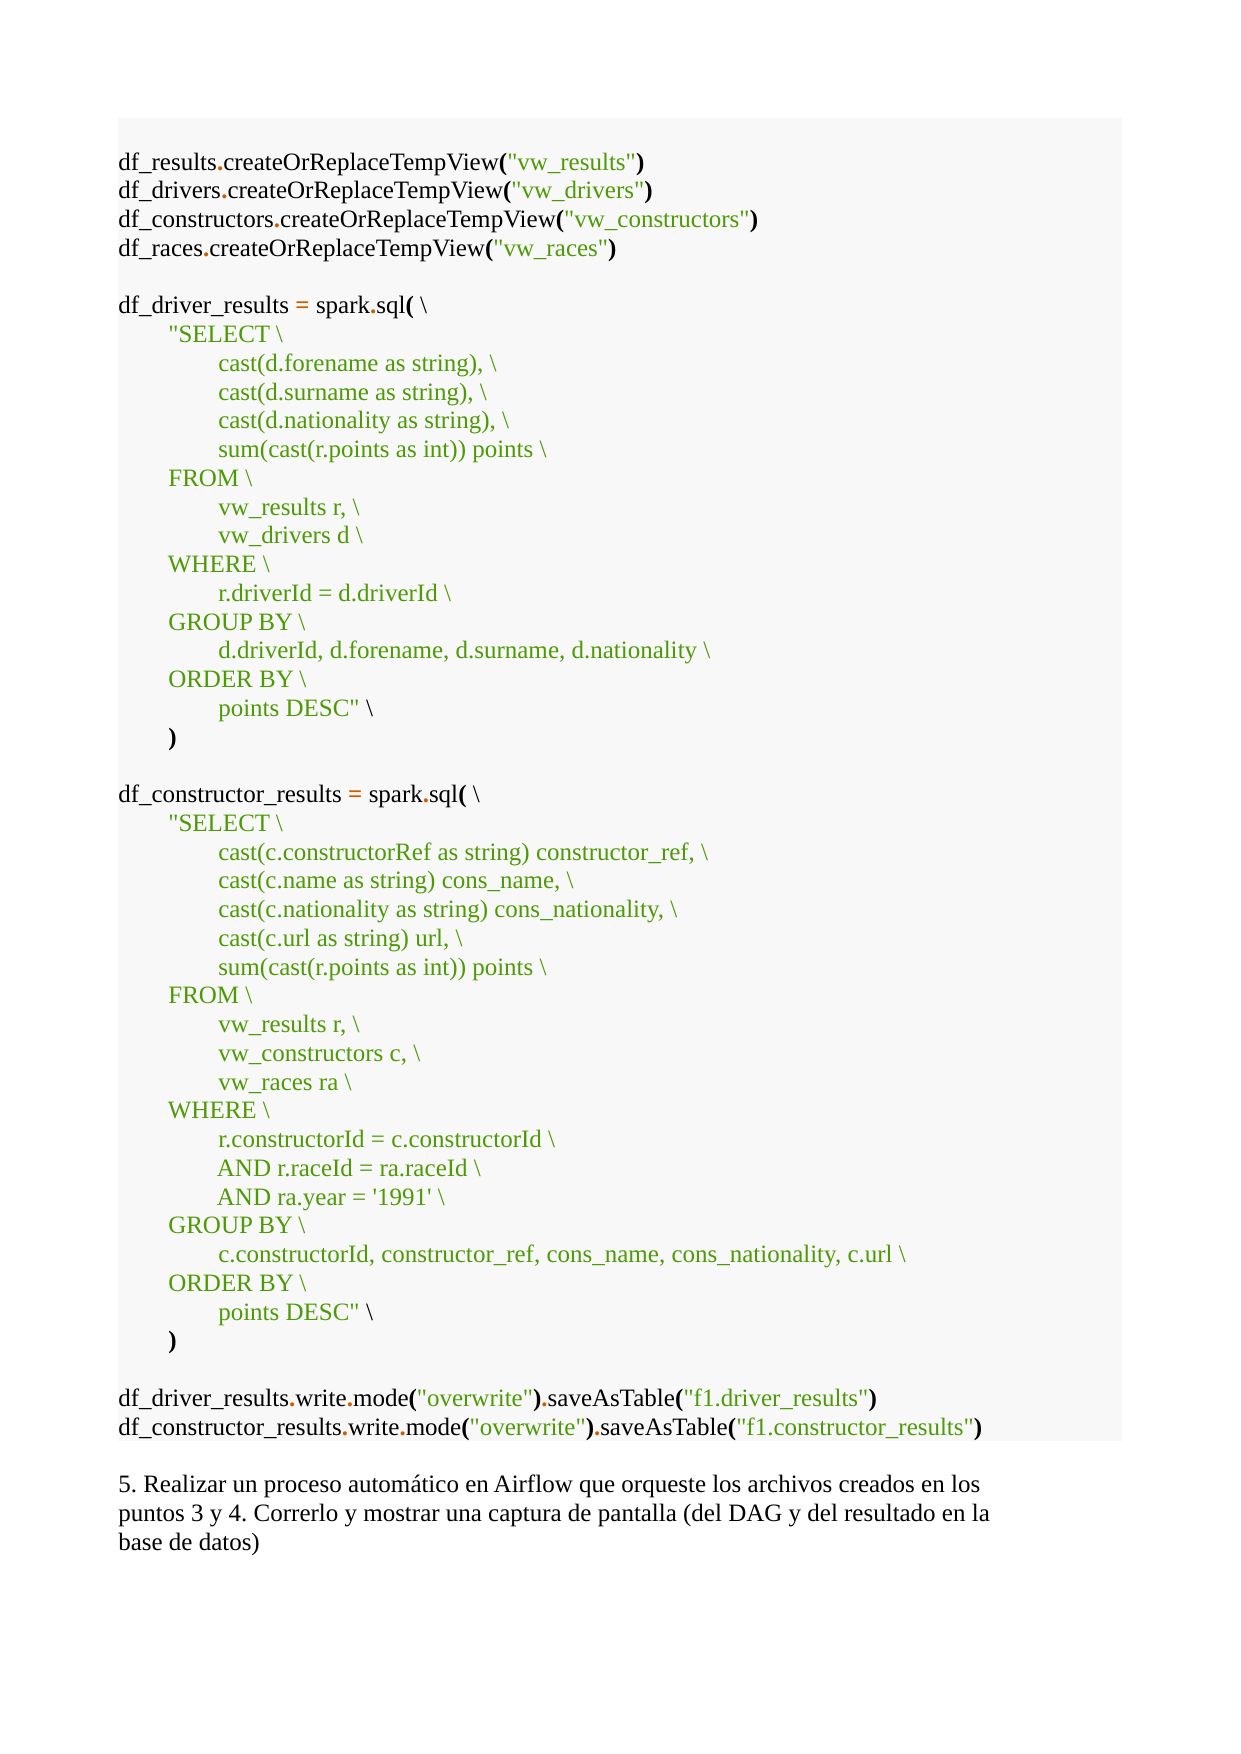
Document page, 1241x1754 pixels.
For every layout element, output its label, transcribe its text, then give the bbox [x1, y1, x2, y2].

text AND ra.year = '1991' \ [118, 1182, 1122, 1211]
text cast(d.surname as string), \ [118, 377, 1122, 406]
text df_driver_results.write.mode("overwrite").saveAsTable("f1.driver_results") [118, 1383, 1122, 1412]
text ORDER BY \ [118, 664, 1122, 693]
text sum(cast(r.points as int)) points \ [118, 952, 1122, 981]
text puntos 3 y 4. Correrlo y mostrar una captura de pantalla (del DAG y del resultado en la [118, 1498, 1122, 1527]
text 5. Realizar un proceso automático en Airflow que orqueste los archivos creados en los [118, 1469, 1122, 1498]
text d.driverId, d.forename, d.surname, d.nationality \ [118, 636, 1122, 664]
text AND r.raceId = ra.raceId \ [118, 1153, 1122, 1182]
text ) [118, 1326, 1122, 1354]
text df_constructor_results = spark.sql( \ [118, 779, 1122, 808]
text cast(d.forename as string), \ [118, 348, 1122, 377]
text cast(c.url as string) url, \ [118, 923, 1122, 952]
text df_races.createOrReplaceTempView("vw_races") [118, 233, 1122, 262]
text df_results.createOrReplaceTempView("vw_results") [118, 147, 1122, 176]
text df_driver_results = spark.sql( \ [118, 291, 1122, 319]
text ORDER BY \ [118, 1268, 1122, 1297]
text WHERE \ [118, 1096, 1122, 1124]
text r.driverId = d.driverId \ [118, 578, 1122, 607]
text GROUP BY \ [118, 1211, 1122, 1239]
text points DESC" \ [118, 693, 1122, 722]
text cast(c.constructorRef as string) constructor_ref, \ [118, 837, 1122, 866]
text vw_drivers d \ [118, 521, 1122, 549]
text FROM \ [118, 981, 1122, 1009]
text vw_races ra \ [118, 1067, 1122, 1096]
text base de datos) [118, 1527, 1122, 1556]
text cast(c.nationality as string) cons_nationality, \ [118, 894, 1122, 923]
text points DESC" \ [118, 1297, 1122, 1326]
text cast(c.name as string) cons_name, \ [118, 866, 1122, 894]
text "SELECT \ [118, 319, 1122, 348]
text FROM \ [118, 463, 1122, 492]
text c.constructorId, constructor_ref, cons_name, cons_nationality, c.url \ [118, 1239, 1122, 1268]
text ) [118, 722, 1122, 751]
text sum(cast(r.points as int)) points \ [118, 434, 1122, 463]
text WHERE \ [118, 549, 1122, 578]
text vw_constructors c, \ [118, 1038, 1122, 1067]
text df_constructors.createOrReplaceTempView("vw_constructors") [118, 204, 1122, 233]
text df_constructor_results.write.mode("overwrite").saveAsTable("f1.constructor_results") [118, 1412, 1122, 1441]
text GROUP BY \ [118, 607, 1122, 636]
text cast(d.nationality as string), \ [118, 406, 1122, 434]
text "SELECT \ [118, 808, 1122, 837]
text df_drivers.createOrReplaceTempView("vw_drivers") [118, 176, 1122, 204]
text vw_results r, \ [118, 492, 1122, 521]
text r.constructorId = c.constructorId \ [118, 1124, 1122, 1153]
text vw_results r, \ [118, 1009, 1122, 1038]
